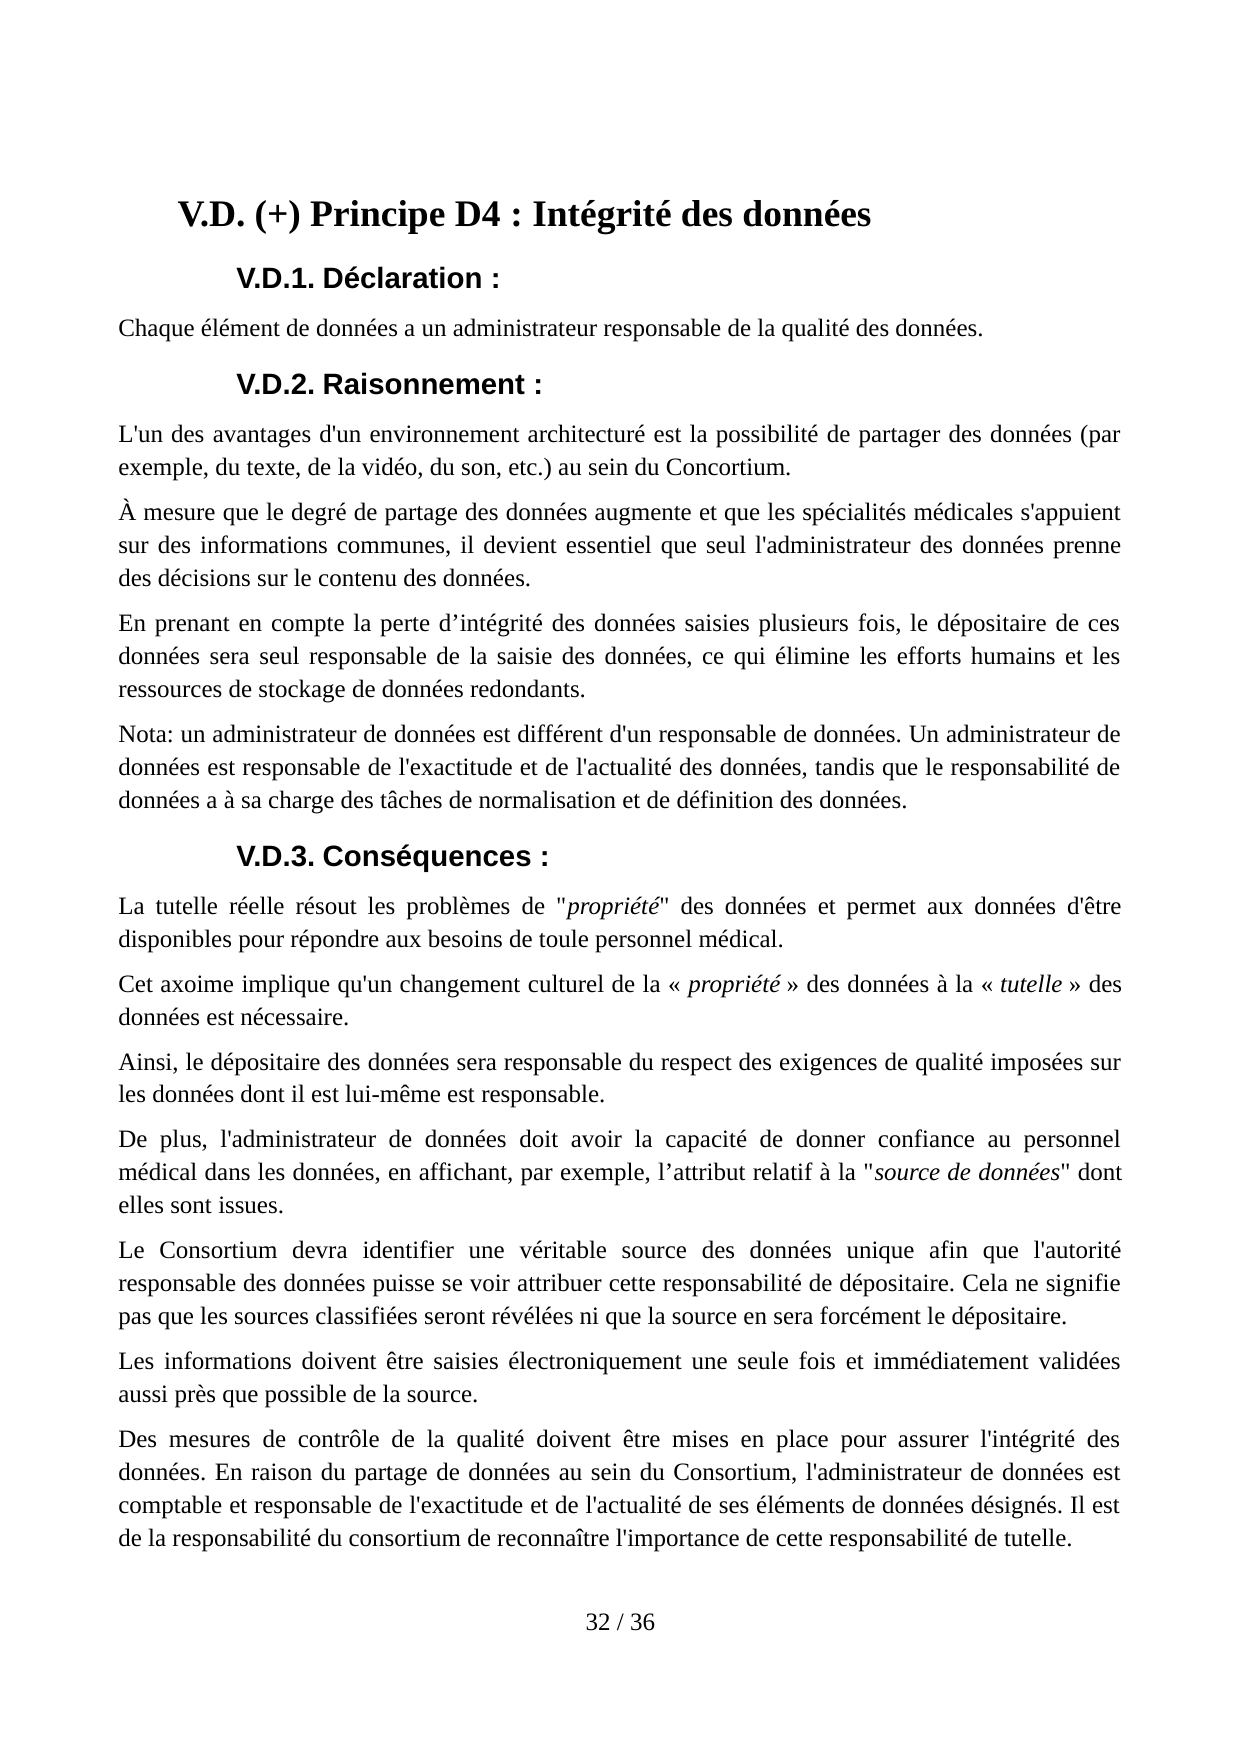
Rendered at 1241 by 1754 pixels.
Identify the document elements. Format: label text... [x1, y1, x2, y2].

subtitle Déclaration : [118, 261, 1122, 295]
subtitle (+) Principe D4 : Intégrité des données [118, 191, 1122, 234]
text De plus, l'administrateur de données doit avoir la capacité de donner confiance au personnel médical dans les données, en affichant, par exemple, l’attribut relatif à la "source de données" dont elles sont issues. [118, 1124, 1122, 1219]
text Chaque élément de données a un administrateur responsable de la qualité des données. [118, 313, 1122, 342]
text Ainsi, le dépositaire des données sera responsable du respect des exigences de qualité imposées sur les données dont il est lui-même est responsable. [118, 1047, 1122, 1108]
text L'un des avantages d'un environnement architecturé est la possibilité de partager des données (par exemple, du texte, de la vidéo, du son, etc.) au sein du Concortium. [118, 419, 1122, 481]
text Cet axoime implique qu'un changement culturel de la « propriété » des données à la « tutelle » des données est nécessaire. [118, 969, 1122, 1030]
subtitle Raisonnement : [118, 367, 1122, 401]
text À mesure que le degré de partage des données augmente et que les spécialités médicales s'appuient sur des informations communes, il devient essentiel que seul l'administrateur des données prenne des décisions sur le contenu des données. [118, 497, 1122, 592]
text Nota: un administrateur de données est différent d'un responsable de données. Un administrateur de données est responsable de l'exactitude et de l'actualité des données, tandis que le responsabilité de données a à sa charge des tâches de normalisation et de définition des données. [118, 719, 1122, 814]
text Des mesures de contrôle de la qualité doivent être mises en place pour assurer l'intégrité des données. En raison du partage de données au sein du Consortium, l'administrateur de données est comptable et responsable de l'exactitude et de l'actualité de ses éléments de données désignés. Il est de la responsabilité du consortium de reconnaître l'importance de cette responsabilité de tutelle. [118, 1424, 1122, 1552]
subtitle Conséquences : [118, 838, 1122, 872]
text Le Consortium devra identifier une véritable source des données unique afin que l'autorité responsable des données puisse se voir attribuer cette responsabilité de dépositaire. Cela ne signifie pas que les sources classifiées seront révélées ni que la source en sera forcément le dépositaire. [118, 1235, 1122, 1330]
text En prenant en compte la perte d’intégrité des données saisies plusieurs fois, le dépositaire de ces données sera seul responsable de la saisie des données, ce qui élimine les efforts humains et les ressources de stockage de données redondants. [118, 608, 1122, 703]
text La tutelle réelle résout les problèmes de "propriété" des données et permet aux données d'être disponibles pour répondre aux besoins de toule personnel médical. [118, 891, 1122, 952]
text Les informations doivent être saisies électroniquement une seule fois et immédiatement validées aussi près que possible de la source. [118, 1346, 1122, 1408]
